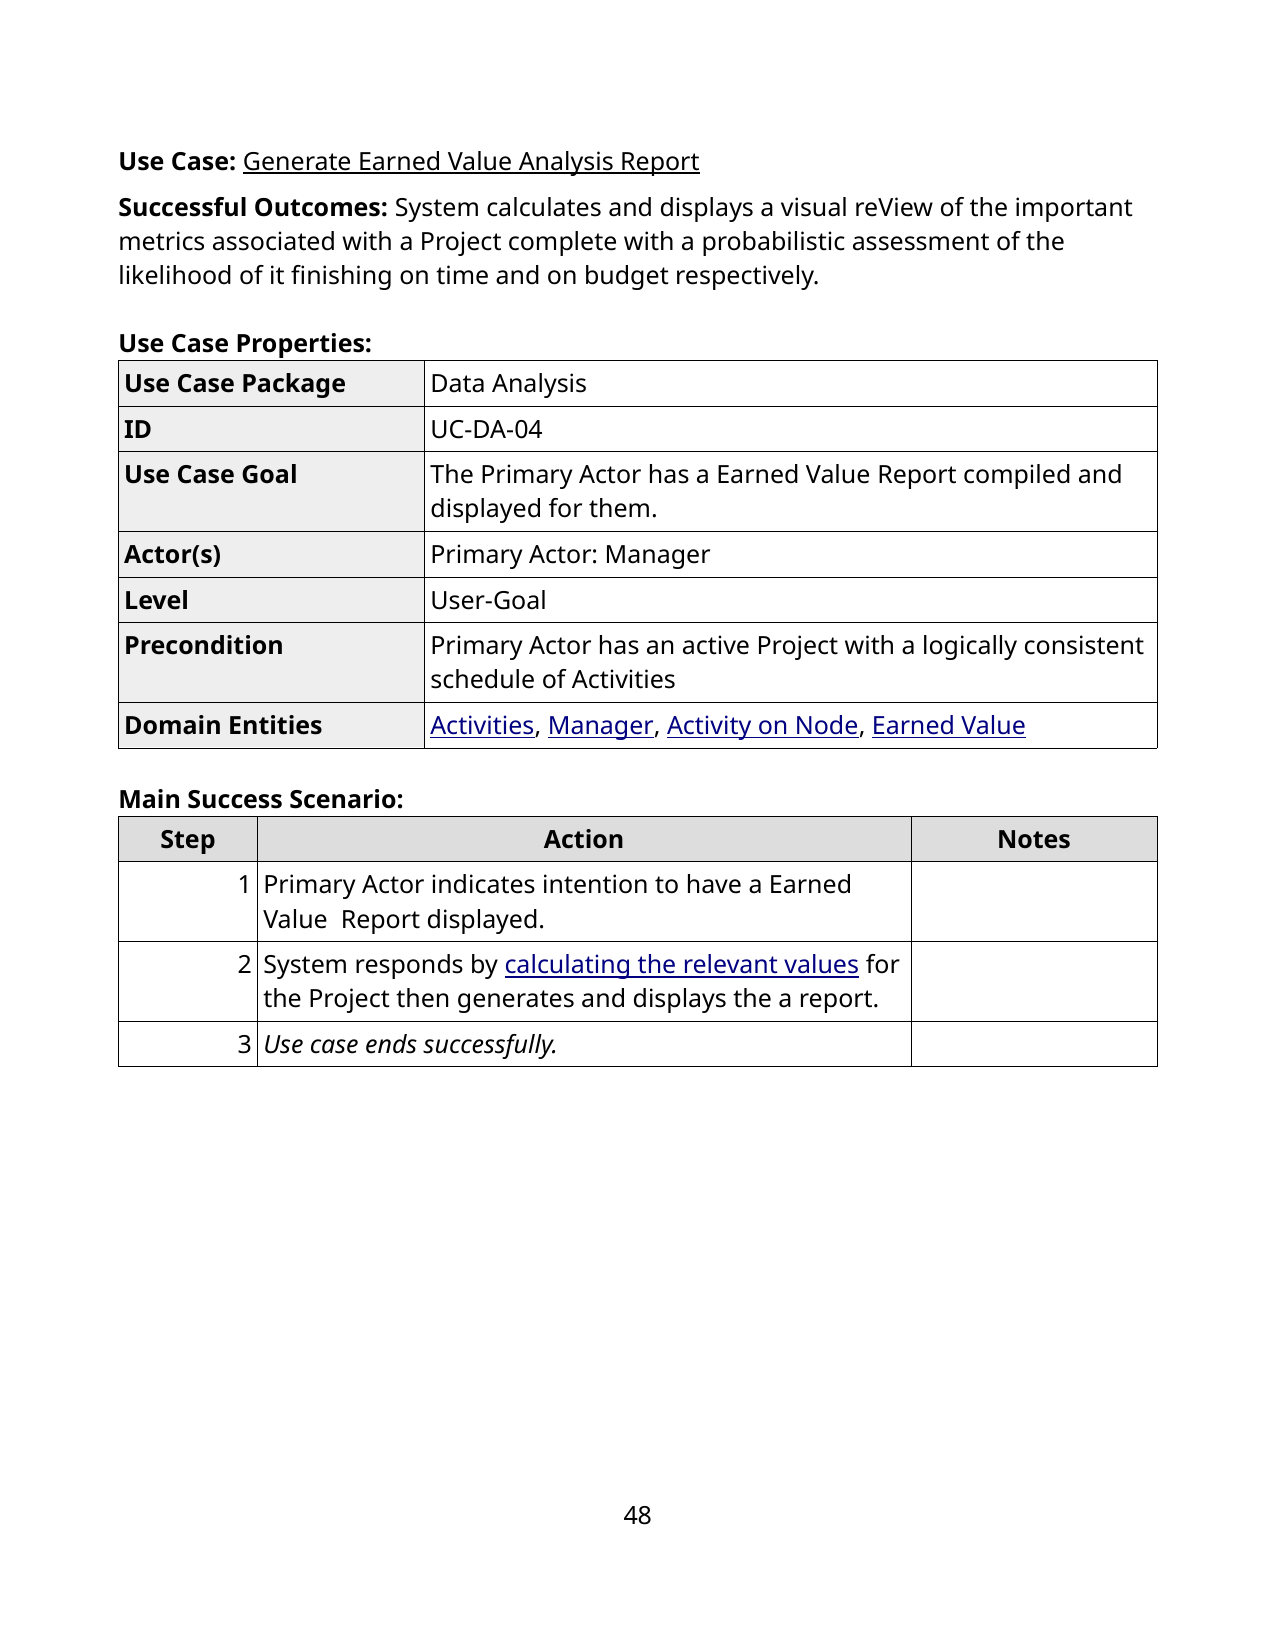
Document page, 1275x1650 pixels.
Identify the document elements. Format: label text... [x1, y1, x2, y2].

table_cell Precondition [119, 623, 424, 702]
table_cell System responds by calculating the relevant values for the Project then generates and displays the a report. [258, 942, 911, 1021]
table_header Step [119, 817, 257, 861]
table_cell 1 [119, 862, 257, 941]
table_cell UC-DA-04 [425, 407, 1157, 451]
table_header Notes [912, 817, 1157, 861]
table_cell Primary Actor has an active Project with a logically consistent schedule of Activities [425, 623, 1157, 702]
table_cell Level [119, 578, 424, 622]
table_header Action [258, 817, 911, 861]
table_cell Use case ends successfully. [258, 1022, 911, 1066]
table_cell The Primary Actor has a Earned Value Report compiled and displayed for them. [425, 452, 1157, 531]
subtitle Use Case: Generate Earned Value Analysis Report [118, 143, 1157, 177]
table_cell Domain Entities [119, 703, 424, 747]
table_cell Activities, Manager, Activity on Node, Earned Value [425, 703, 1157, 747]
text Use Case Properties: [118, 326, 1157, 360]
table_cell ID [119, 407, 424, 451]
table_cell 3 [119, 1022, 257, 1066]
table_cell 2 [119, 942, 257, 1021]
table_header Use Case Package [119, 361, 424, 406]
table_cell [912, 942, 1157, 1021]
table_cell Actor(s) [119, 532, 424, 577]
table_cell [912, 1022, 1157, 1066]
text Successful Outcomes: System calculates and displays a visual reView of the important metrics associated with a Project complete with a probabilistic assessment of the likelihood of it finishing on time and on budget respectively. [118, 190, 1157, 292]
table_cell [912, 862, 1157, 941]
table_cell User-Goal [425, 578, 1157, 622]
table_header Data Analysis [425, 361, 1157, 406]
table_cell Primary Actor indicates intention to have a Earned Value Report displayed. [258, 862, 911, 941]
text Main Success Scenario: [118, 782, 1157, 816]
table_cell Primary Actor: Manager [425, 532, 1157, 577]
table_cell Use Case Goal [119, 452, 424, 531]
